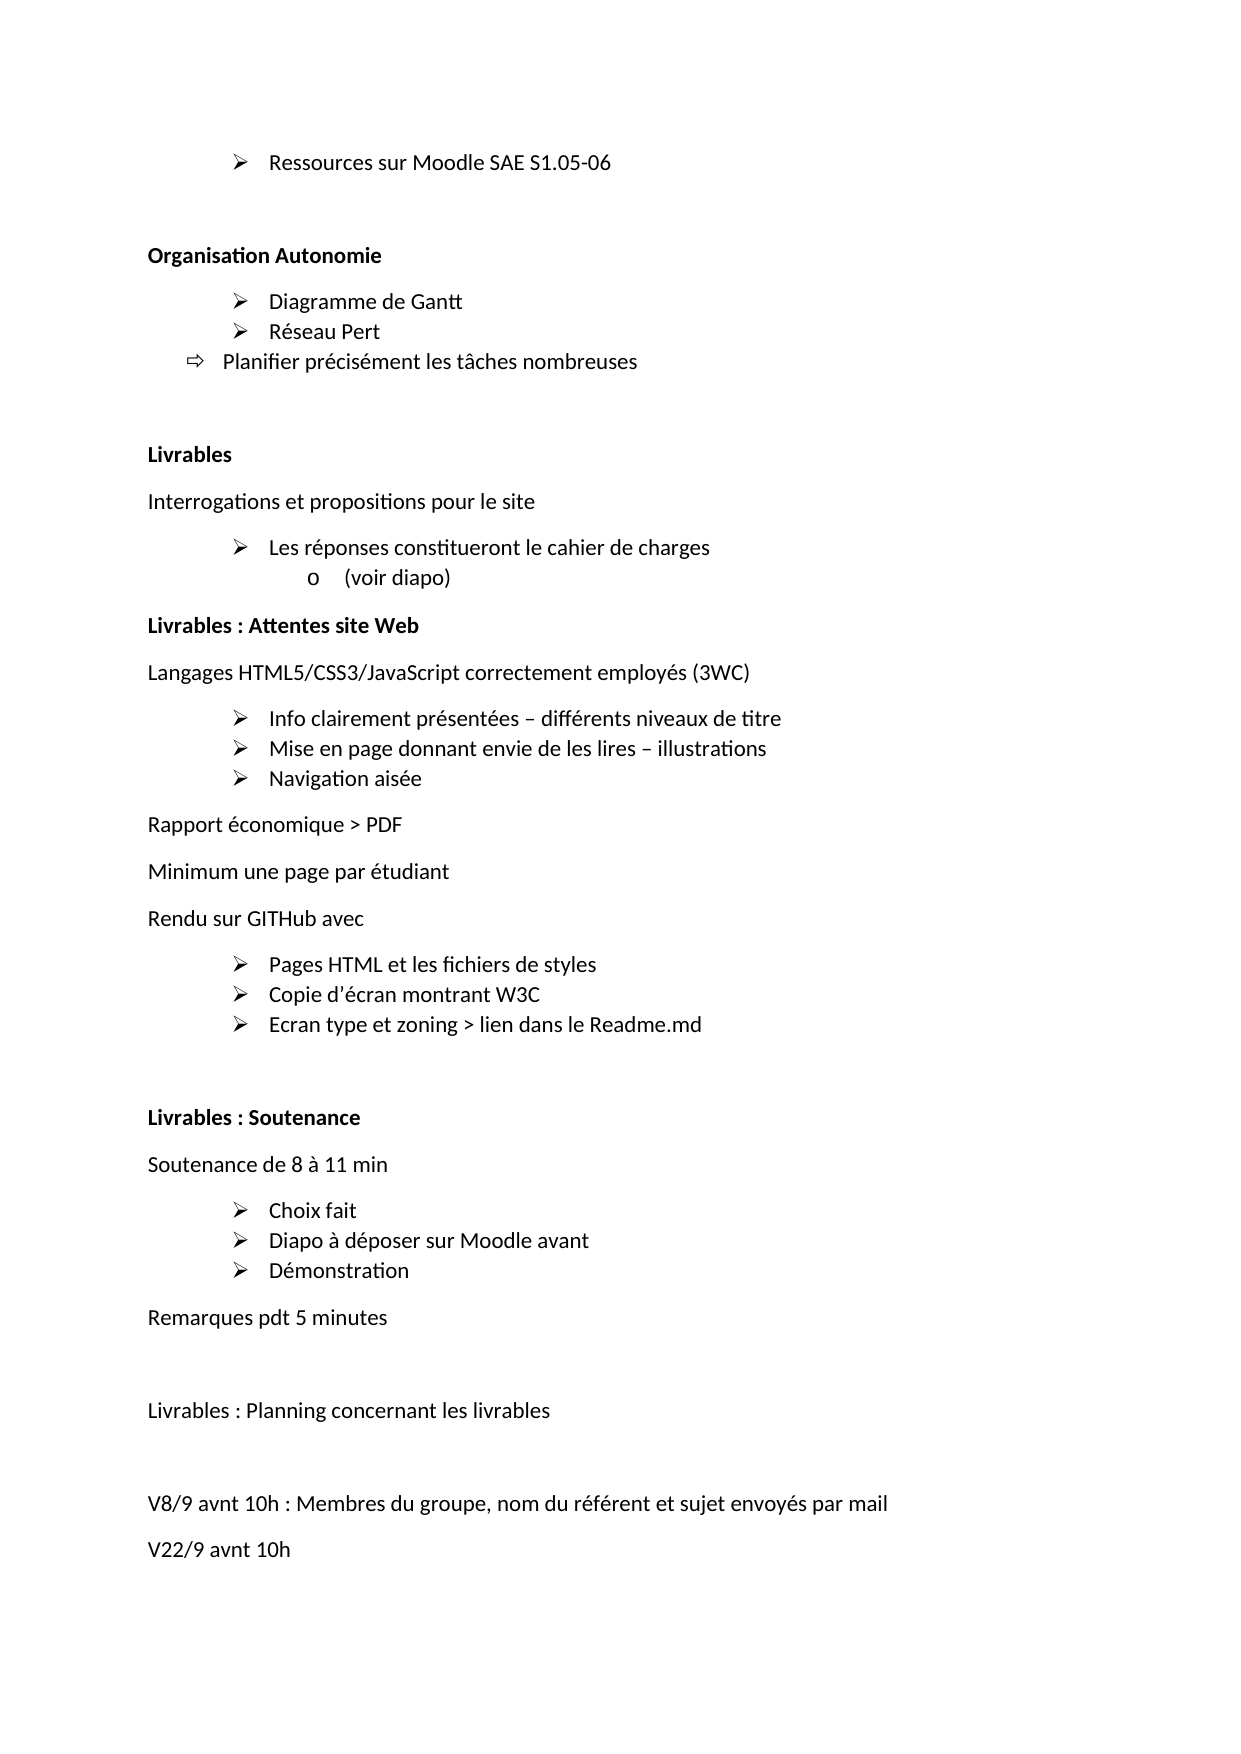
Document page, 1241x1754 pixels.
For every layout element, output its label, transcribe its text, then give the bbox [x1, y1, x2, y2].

list Diapo à déposer sur Moodle avant [231, 1226, 1093, 1254]
text Remarques pdt 5 minutes [148, 1303, 1093, 1331]
list Mise en page donnant envie de les lires – illustrations [231, 734, 1093, 762]
list Planifier précisément les tâches nombreuses [185, 347, 1093, 375]
list Ressources sur Moodle SAE S1.05-06 [231, 148, 1093, 176]
list Ecran type et zoning > lien dans le Readme.md [231, 1010, 1093, 1038]
text Rendu sur GITHub avec [148, 904, 1093, 932]
text Langages HTML5/CSS3/JavaScript correctement employés (3WC) [148, 658, 1093, 686]
text Rapport économique > PDF [148, 811, 1093, 838]
list Choix fait [231, 1196, 1093, 1224]
list Pages HTML et les fichiers de styles [231, 950, 1093, 978]
list (voir diapo) [306, 563, 1093, 592]
list Diagramme de Gantt [231, 287, 1093, 315]
text Livrables : Soutenance [148, 1103, 1093, 1131]
text Livrables : Attentes site Web [148, 611, 1093, 639]
text Interrogations et propositions pour le site [148, 487, 1093, 515]
list Démonstration [231, 1256, 1093, 1284]
text V8/9 avnt 10h : Membres du groupe, nom du référent et sujet envoyés par mail [148, 1489, 1093, 1517]
text Livrables : Planning concernant les livrables [148, 1396, 1093, 1424]
list Réseau Pert [231, 317, 1093, 345]
text Organisation Autonomie [148, 241, 1093, 269]
text V22/9 avnt 10h [148, 1535, 1093, 1563]
list Navigation aisée [231, 764, 1093, 792]
list Info clairement présentées – différents niveaux de titre [231, 704, 1093, 732]
text Soutenance de 8 à 11 min [148, 1150, 1093, 1178]
list Les réponses constitueront le cahier de charges [231, 533, 1093, 561]
text Minimum une page par étudiant [148, 857, 1093, 885]
list Copie d’écran montrant W3C [231, 980, 1093, 1008]
text Livrables [148, 440, 1093, 468]
